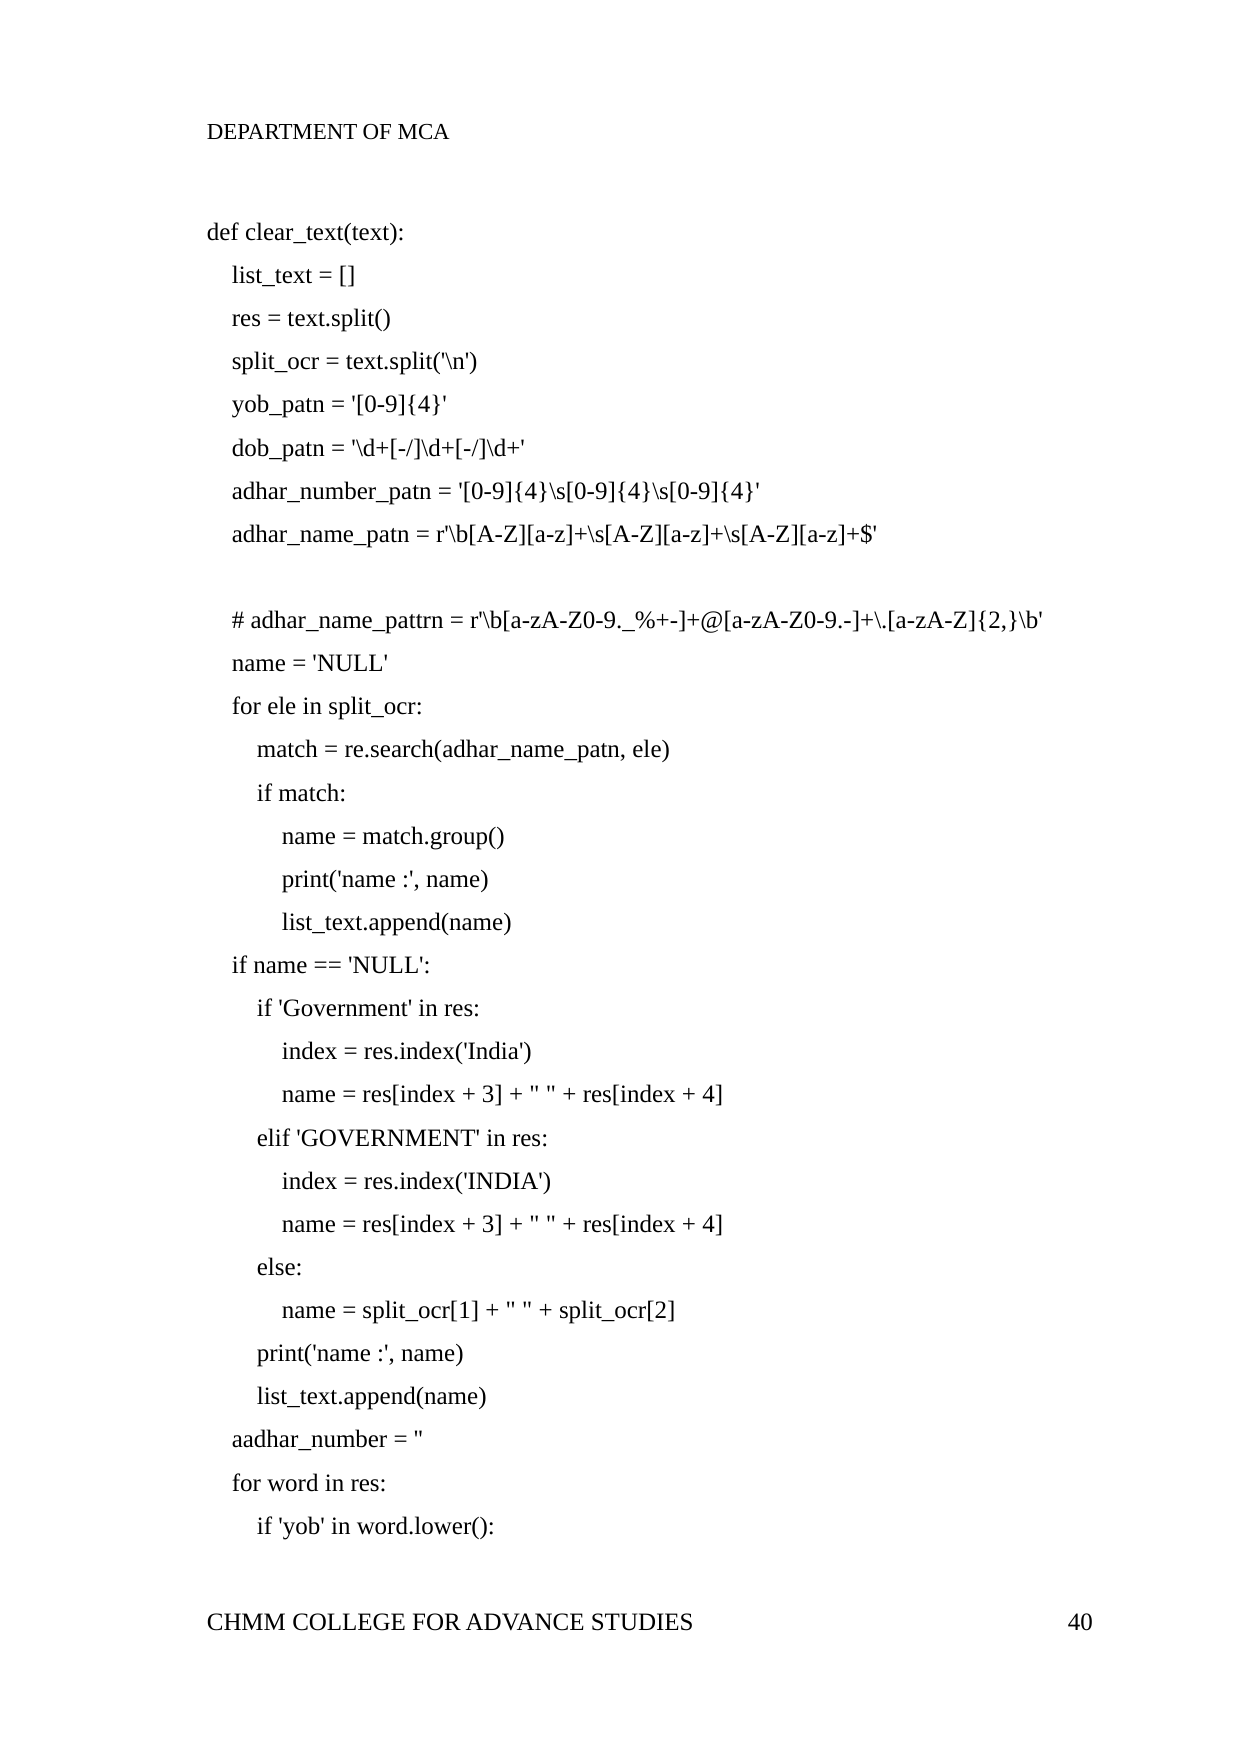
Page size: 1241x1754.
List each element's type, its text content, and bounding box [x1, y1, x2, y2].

text adhar_number_patn = '[0-9]{4}\s[0-9]{4}\s[0-9]{4}' [207, 476, 1093, 504]
text dob_patn = '\d+[-/]\d+[-/]\d+' [207, 433, 1093, 461]
text yob_patn = '[0-9]{4}' [207, 389, 1093, 418]
text name = res[index + 3] + " " + res[index + 4] [207, 1209, 1093, 1238]
text if match: [207, 778, 1093, 806]
text aadhar_number = '' [207, 1424, 1093, 1453]
text if 'Government' in res: [207, 993, 1093, 1022]
text name = split_ocr[1] + " " + split_ocr[2] [207, 1295, 1093, 1324]
text match = re.search(adhar_name_patn, ele) [207, 734, 1093, 763]
text def clear_text(text): [207, 217, 1093, 246]
text split_ocr = text.split('\n') [207, 346, 1093, 375]
text name = match.group() [207, 821, 1093, 849]
text list_text.append(name) [207, 1381, 1093, 1410]
text name = res[index + 3] + " " + res[index + 4] [207, 1079, 1093, 1108]
text else: [207, 1252, 1093, 1281]
text for word in res: [207, 1468, 1093, 1496]
text name = 'NULL' [207, 648, 1093, 677]
text print('name :', name) [207, 864, 1093, 893]
text res = text.split() [207, 303, 1093, 332]
text list_text.append(name) [207, 907, 1093, 936]
text index = res.index('INDIA') [207, 1166, 1093, 1194]
text elif 'GOVERNMENT' in res: [207, 1123, 1093, 1151]
text list_text = [] [207, 260, 1093, 289]
text for ele in split_ocr: [207, 691, 1093, 720]
text # adhar_name_pattrn = r'\b[a-zA-Z0-9._%+-]+@[a-zA-Z0-9.-]+\.[a-zA-Z]{2,}\b' [207, 605, 1093, 634]
text print('name :', name) [207, 1338, 1093, 1367]
text if name == 'NULL': [207, 950, 1093, 979]
text index = res.index('India') [207, 1036, 1093, 1065]
text adhar_name_patn = r'\b[A-Z][a-z]+\s[A-Z][a-z]+\s[A-Z][a-z]+$' [207, 519, 1093, 548]
text if 'yob' in word.lower(): [207, 1511, 1093, 1539]
